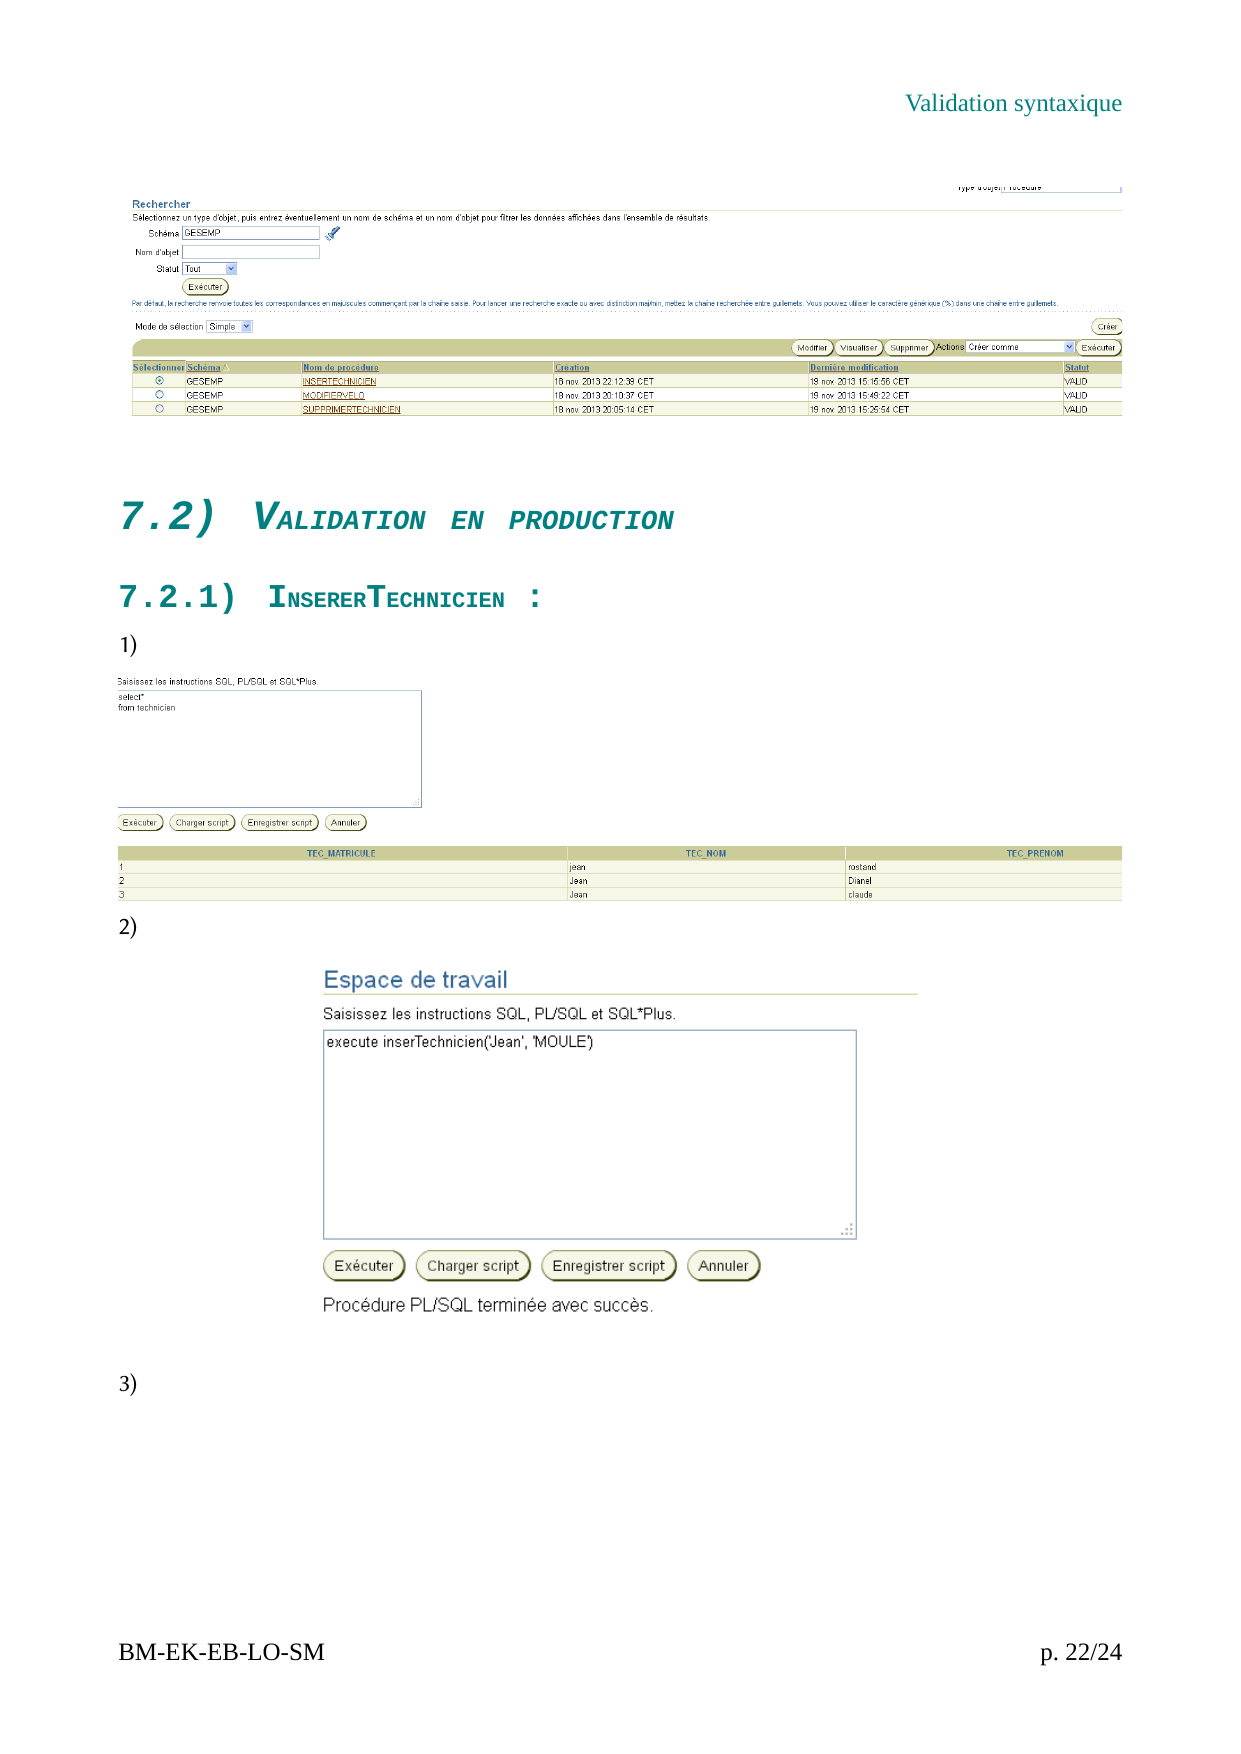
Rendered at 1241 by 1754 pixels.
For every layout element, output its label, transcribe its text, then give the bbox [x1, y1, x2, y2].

subtitle InsererTechnicien : [118, 579, 1122, 617]
subtitle Validation en production [118, 495, 1122, 542]
text 1) [118, 630, 1122, 658]
text 3) [118, 1369, 1122, 1398]
picture [118, 187, 1123, 429]
picture [322, 953, 918, 1329]
text 2) [118, 912, 1122, 941]
picture [118, 671, 1123, 912]
